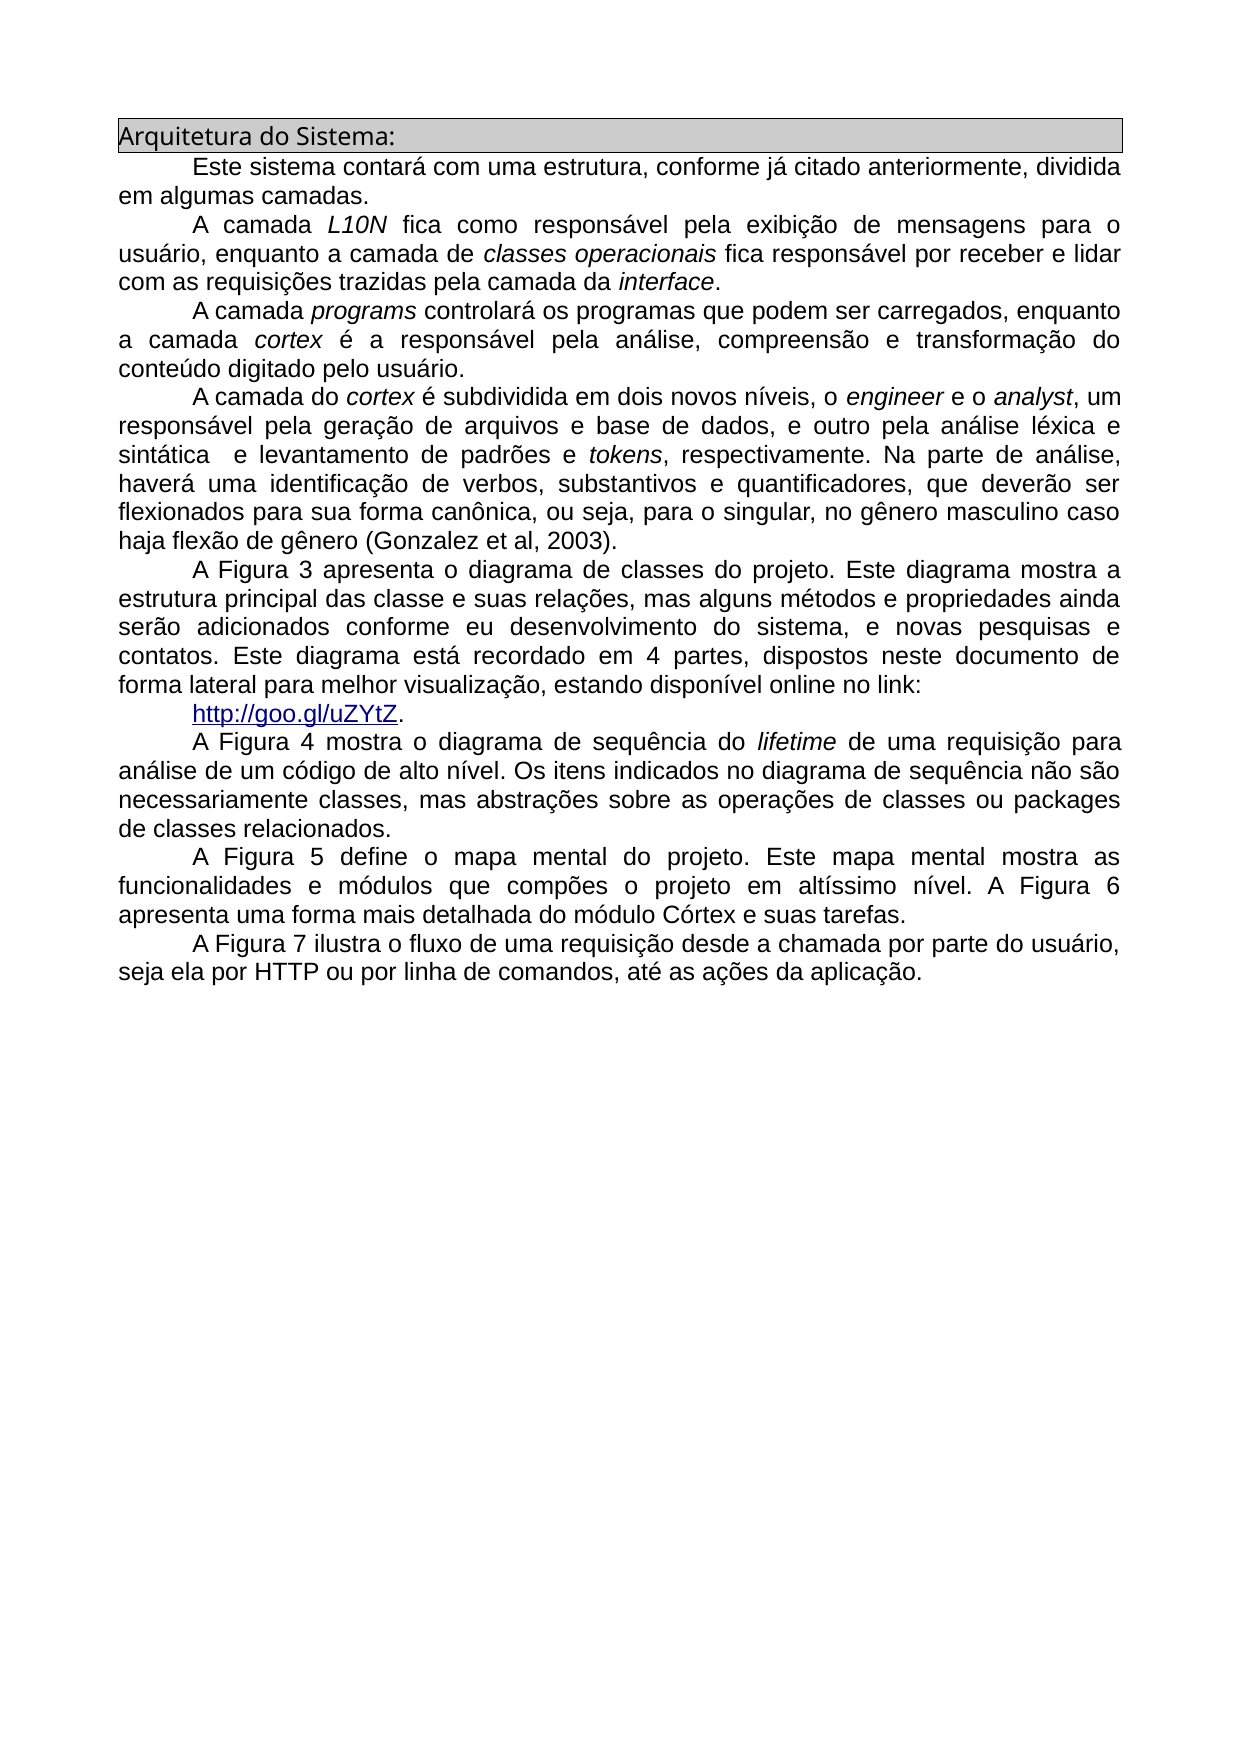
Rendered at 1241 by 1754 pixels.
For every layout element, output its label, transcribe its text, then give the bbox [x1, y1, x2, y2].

text Este sistema contará com uma estrutura, conforme já citado anteriormente, dividida em algumas camadas. [118, 153, 1122, 210]
text A Figura 5 define o mapa mental do projeto. Este mapa mental mostra as funcionalidades e módulos que compões o projeto em altíssimo nível. A Figura 6 apresenta uma forma mais detalhada do módulo Córtex e suas tarefas. [118, 842, 1122, 929]
text A Figura 7 ilustra o fluxo de uma requisição desde a chamada por parte do usuário, seja ela por HTTP ou por linha de comandos, até as ações da aplicação. [118, 929, 1122, 986]
text A camada L10N fica como responsável pela exibição de mensagens para o usuário, enquanto a camada de classes operacionais fica responsável por receber e lidar com as requisições trazidas pela camada da interface. [118, 210, 1122, 296]
text A camada programs controlará os programas que podem ser carregados, enquanto a camada cortex é a responsável pela análise, compreensão e transformação do conteúdo digitado pelo usuário. [118, 296, 1122, 382]
text http://goo.gl/uZYtZ. [118, 699, 1122, 727]
text A Figura 3 apresenta o diagrama de classes do projeto. Este diagrama mostra a estrutura principal das classe e suas relações, mas alguns métodos e propriedades ainda serão adicionados conforme eu desenvolvimento do sistema, e novas pesquisas e contatos. Este diagrama está recordado em 4 partes, dispostos neste documento de forma lateral para melhor visualização, estando disponível online no link: [118, 555, 1122, 699]
text A camada do cortex é subdividida em dois novos níveis, o engineer e o analyst, um responsável pela geração de arquivos e base de dados, e outro pela análise léxica e sintática e levantamento de padrões e tokens, respectivamente. Na parte de análise, haverá uma identificação de verbos, substantivos e quantificadores, que deverão ser flexionados para sua forma canônica, ou seja, para o singular, no gênero masculino caso haja flexão de gênero (Gonzalez et al, 2003). [118, 382, 1122, 555]
text A Figura 4 mostra o diagrama de sequência do lifetime de uma requisição para análise de um código de alto nível. Os itens indicados no diagrama de sequência não são necessariamente classes, mas abstrações sobre as operações de classes ou packages de classes relacionados. [118, 727, 1122, 842]
